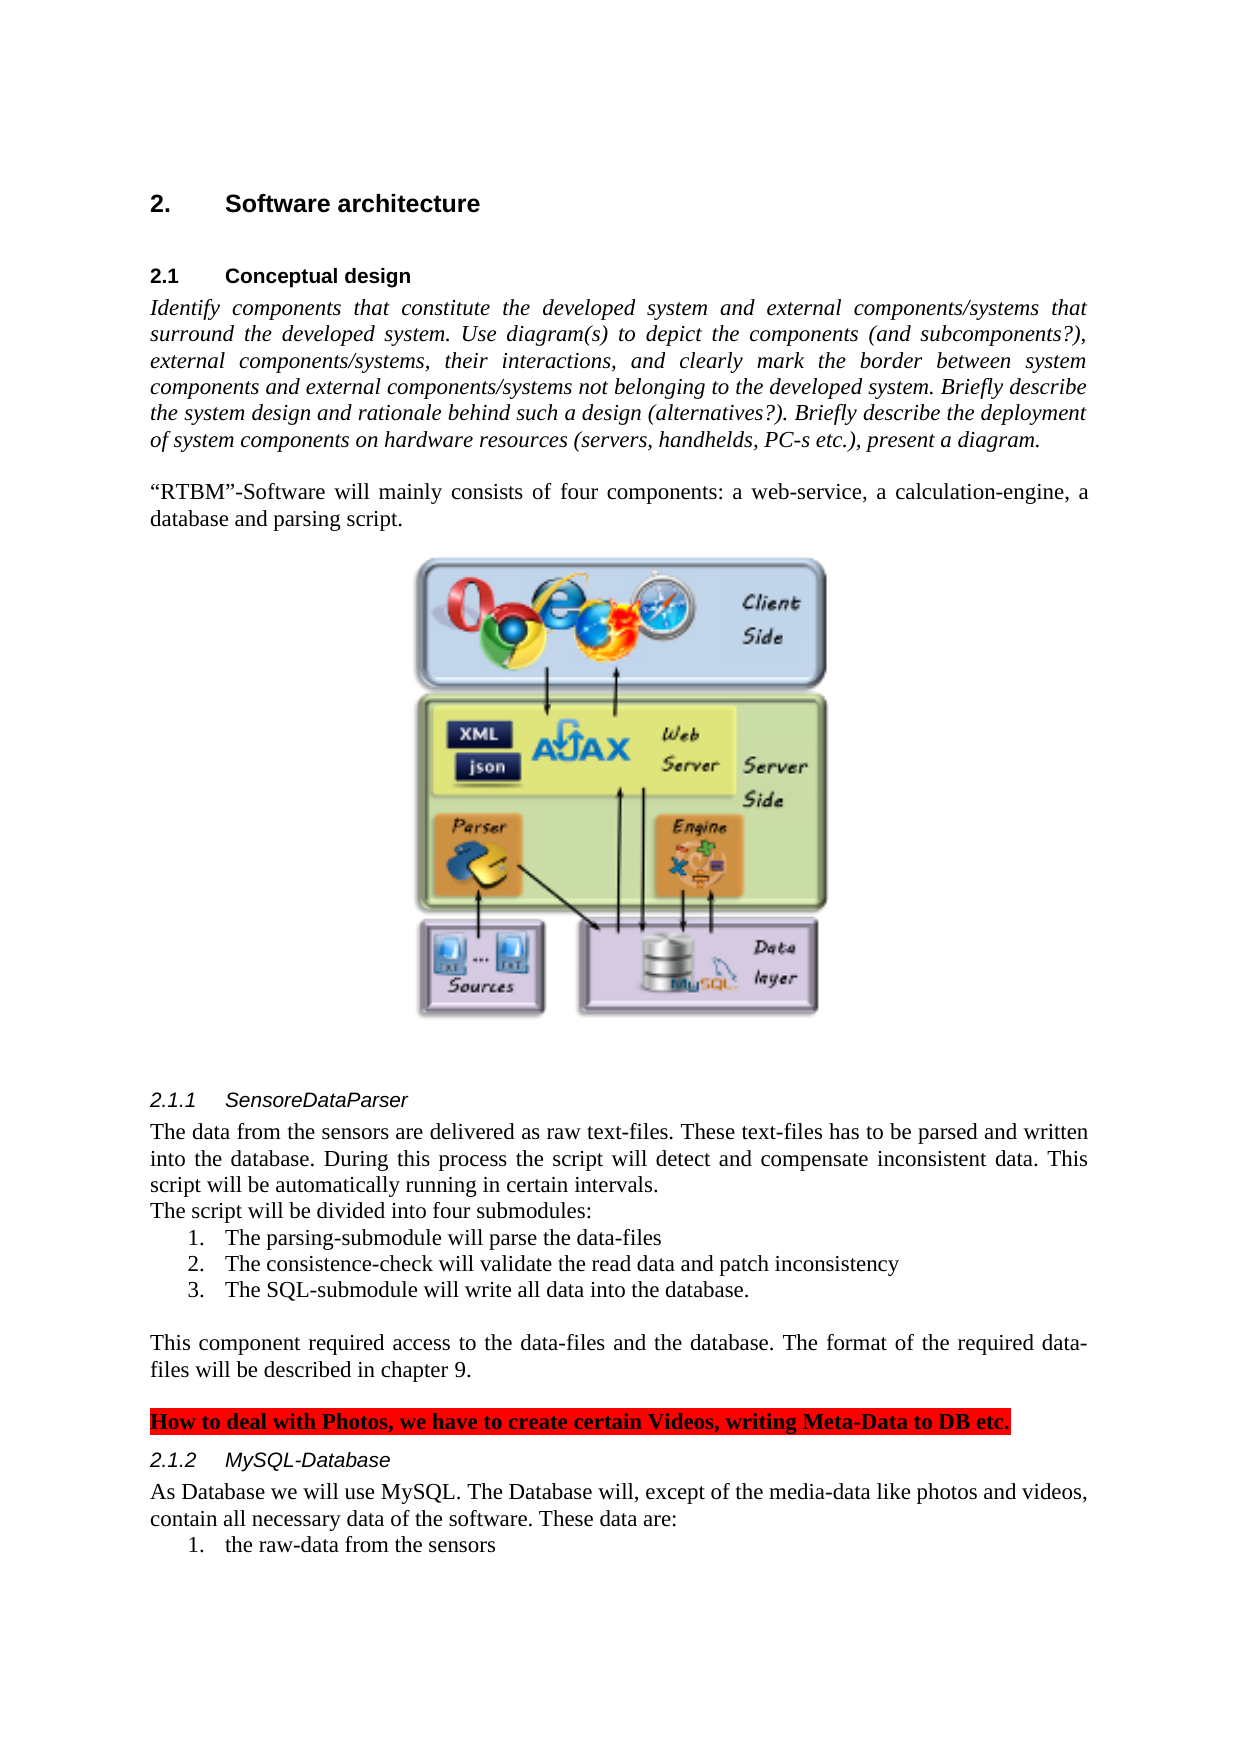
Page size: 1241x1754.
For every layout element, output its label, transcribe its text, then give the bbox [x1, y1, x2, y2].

list The parsing-submodule will parse the data-files [187, 1224, 1090, 1250]
text Identify components that constitute the developed system and external components/systems that surround the developed system. Use diagram(s) to depict the components (and subcomponents?), external components/systems, their interactions, and clearly mark the border between system components and external components/systems not belonging to the developed system. Briefly describe the system design and rationale behind such a design (alternatives?). Briefly describe the deployment of system components on hardware resources (servers, handhelds, PC-s etc.), present a diagram. [150, 294, 1090, 452]
picture [411, 557, 829, 1022]
list The SQL-submodule will write all data into the database. [187, 1277, 1090, 1303]
subtitle Conceptual design [150, 263, 1090, 288]
text The script will be divided into four submodules: [150, 1197, 1090, 1224]
text This component required access to the data-files and the database. The format of the required data-files will be described in chapter 9. [150, 1329, 1090, 1382]
subtitle Software architecture [150, 189, 1090, 218]
list the raw-data from the sensors [187, 1531, 1090, 1557]
text How to deal with Photos, we have to create certain Videos, writing Meta-Data to DB etc. [150, 1408, 1090, 1435]
subtitle MySQL-Database [150, 1447, 1090, 1472]
list The consistence-check will validate the read data and patch inconsistency [187, 1250, 1090, 1277]
text As Database we will use MySQL. The Database will, except of the media-data like photos and videos, contain all necessary data of the software. These data are: [150, 1478, 1090, 1531]
text The data from the sensors are delivered as raw text-files. These text-files has to be parsed and written into the database. During this process the script will detect and compensate inconsistent data. This script will be automatically running in certain intervals. [150, 1118, 1090, 1197]
text “RTBM”-Software will mainly consists of four components: a web-service, a calculation-engine, a database and parsing script. [150, 478, 1090, 531]
subtitle SensoreDataParser [150, 1087, 1090, 1112]
